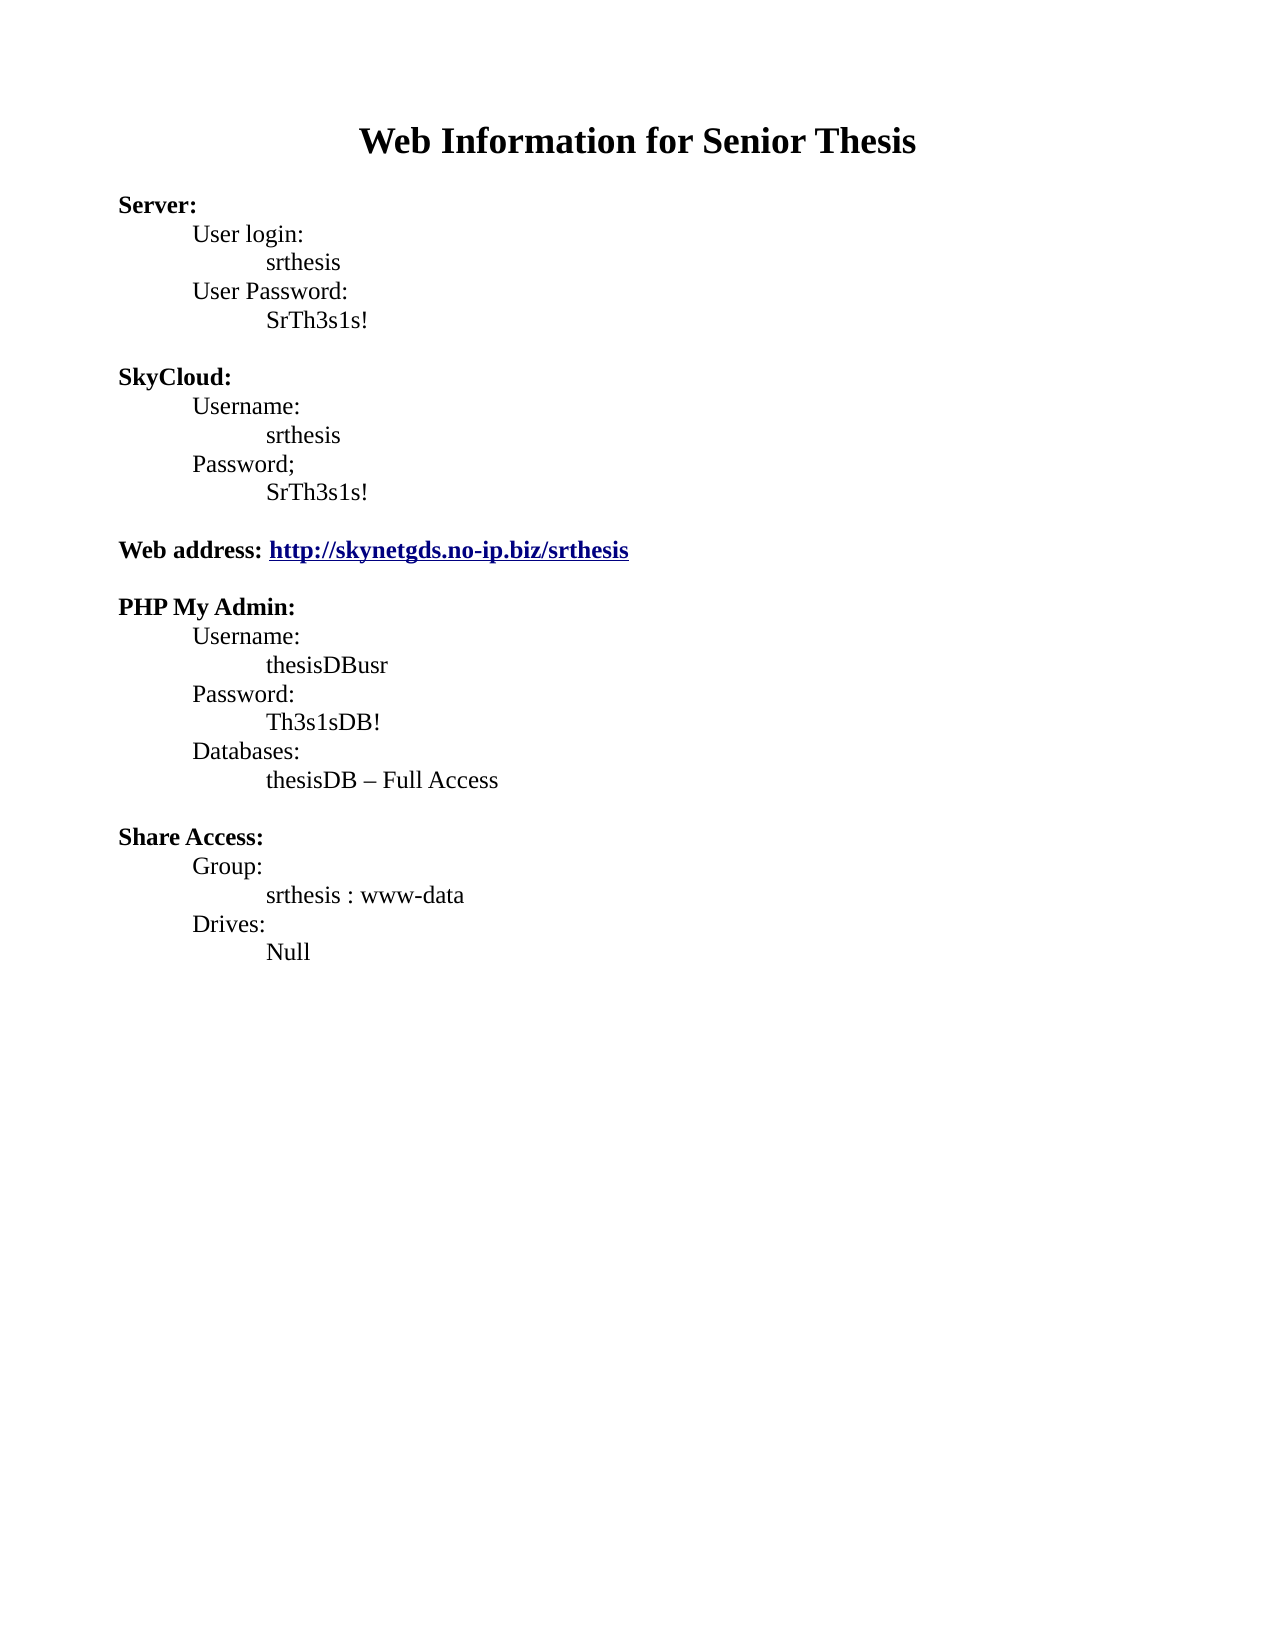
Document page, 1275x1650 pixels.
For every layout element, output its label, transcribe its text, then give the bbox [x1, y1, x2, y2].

text Server: [118, 190, 1157, 219]
text User Password: [118, 276, 1157, 305]
text Password: [118, 679, 1157, 707]
text Web Information for Senior Thesis [118, 118, 1157, 161]
text Username: [118, 621, 1157, 650]
text thesisDB – Full Access [118, 765, 1157, 794]
text Group: [118, 851, 1157, 880]
text srthesis [118, 247, 1157, 276]
text Username: [118, 391, 1157, 420]
text thesisDBusr [118, 650, 1157, 679]
text SrTh3s1s! [118, 477, 1157, 506]
text SkyCloud: [118, 362, 1157, 391]
text Web address: http://skynetgds.no-ip.biz/srthesis [118, 535, 1157, 564]
text Drives: [118, 909, 1157, 937]
text Share Access: [118, 822, 1157, 851]
text srthesis [118, 420, 1157, 449]
text Databases: [118, 736, 1157, 765]
text srthesis : www-data [118, 880, 1157, 909]
text PHP My Admin: [118, 592, 1157, 621]
text Null [118, 937, 1157, 966]
text Th3s1sDB! [118, 707, 1157, 736]
text Password; [118, 449, 1157, 477]
text User login: [118, 219, 1157, 247]
text SrTh3s1s! [118, 305, 1157, 334]
